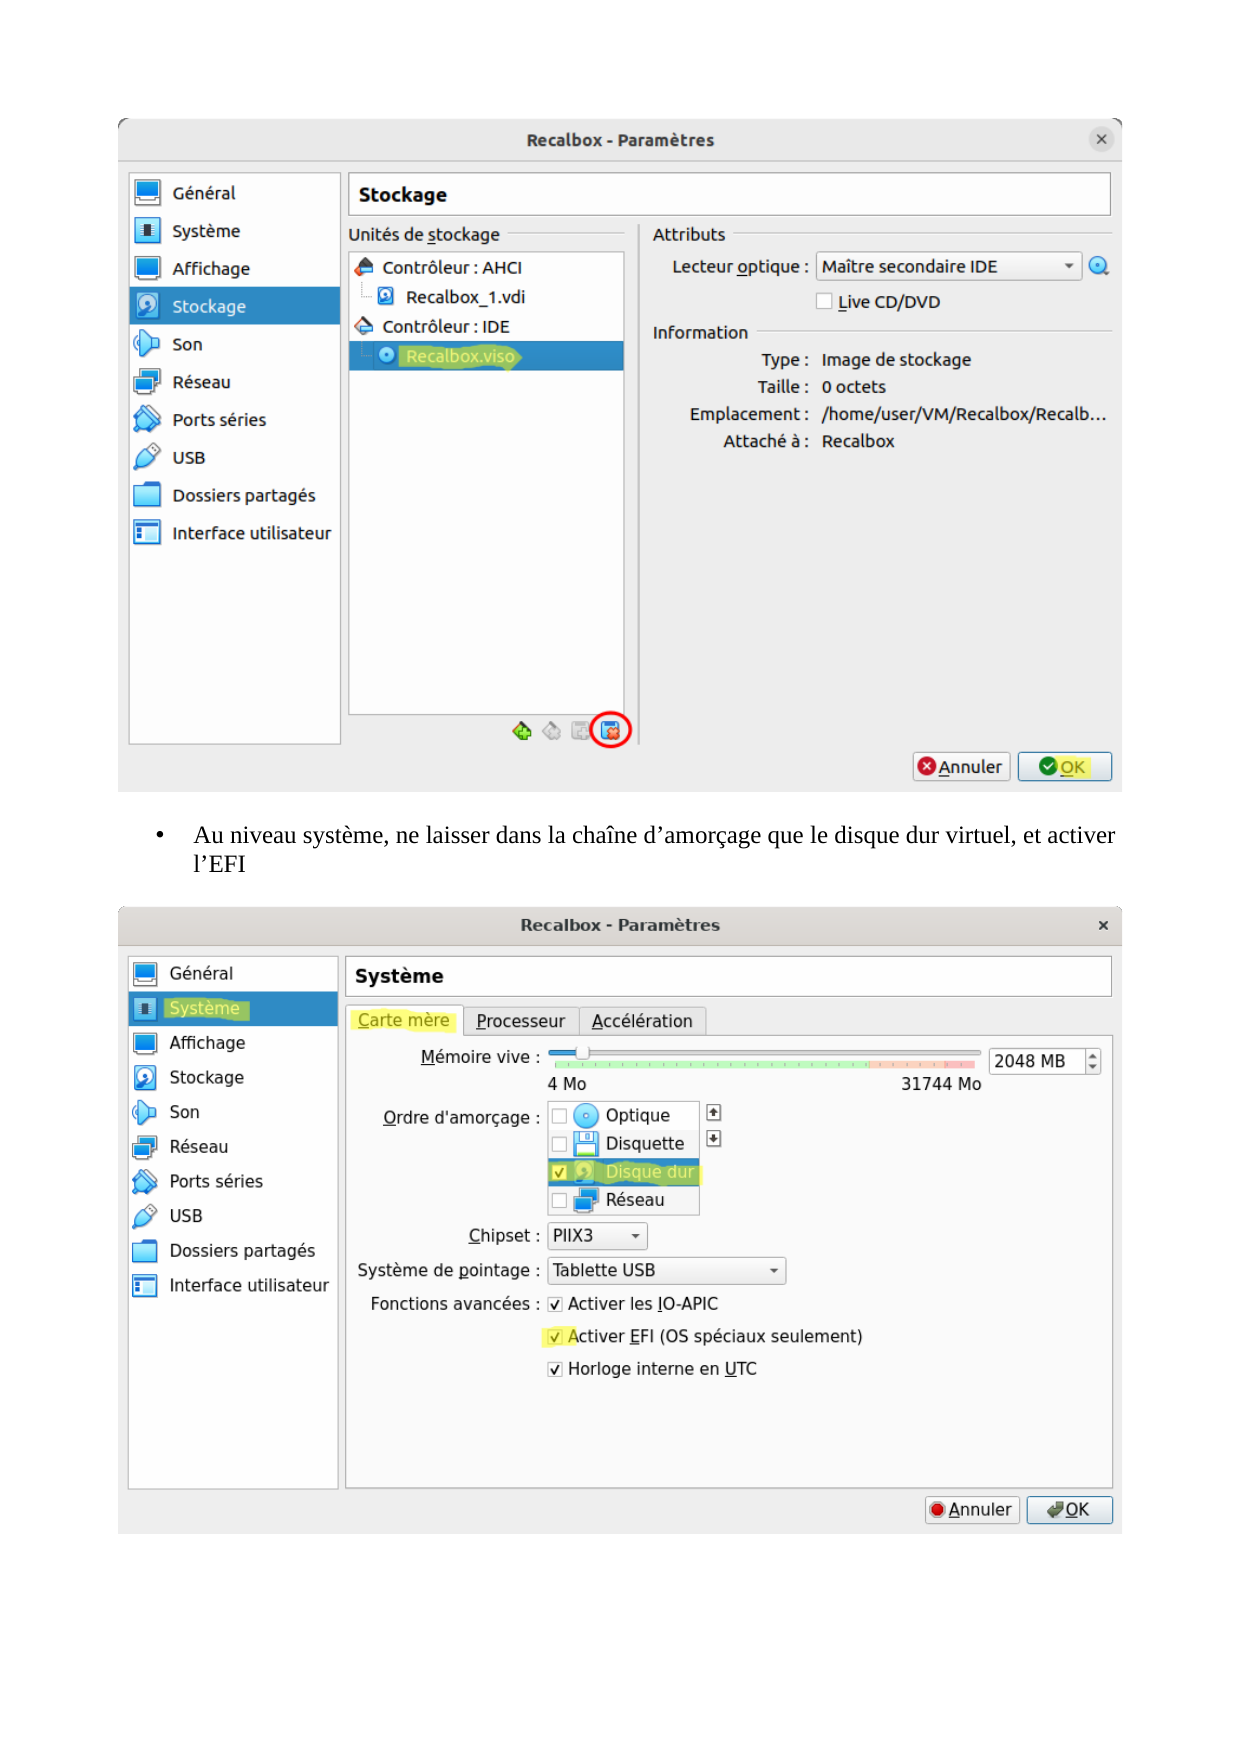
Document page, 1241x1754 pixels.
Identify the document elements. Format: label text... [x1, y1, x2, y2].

list Au niveau système, ne laisser dans la chaîne d’amorçage que le disque dur virtuel, et activer l’EFI [156, 820, 1122, 878]
picture [118, 906, 1123, 1534]
picture [118, 118, 1123, 792]
